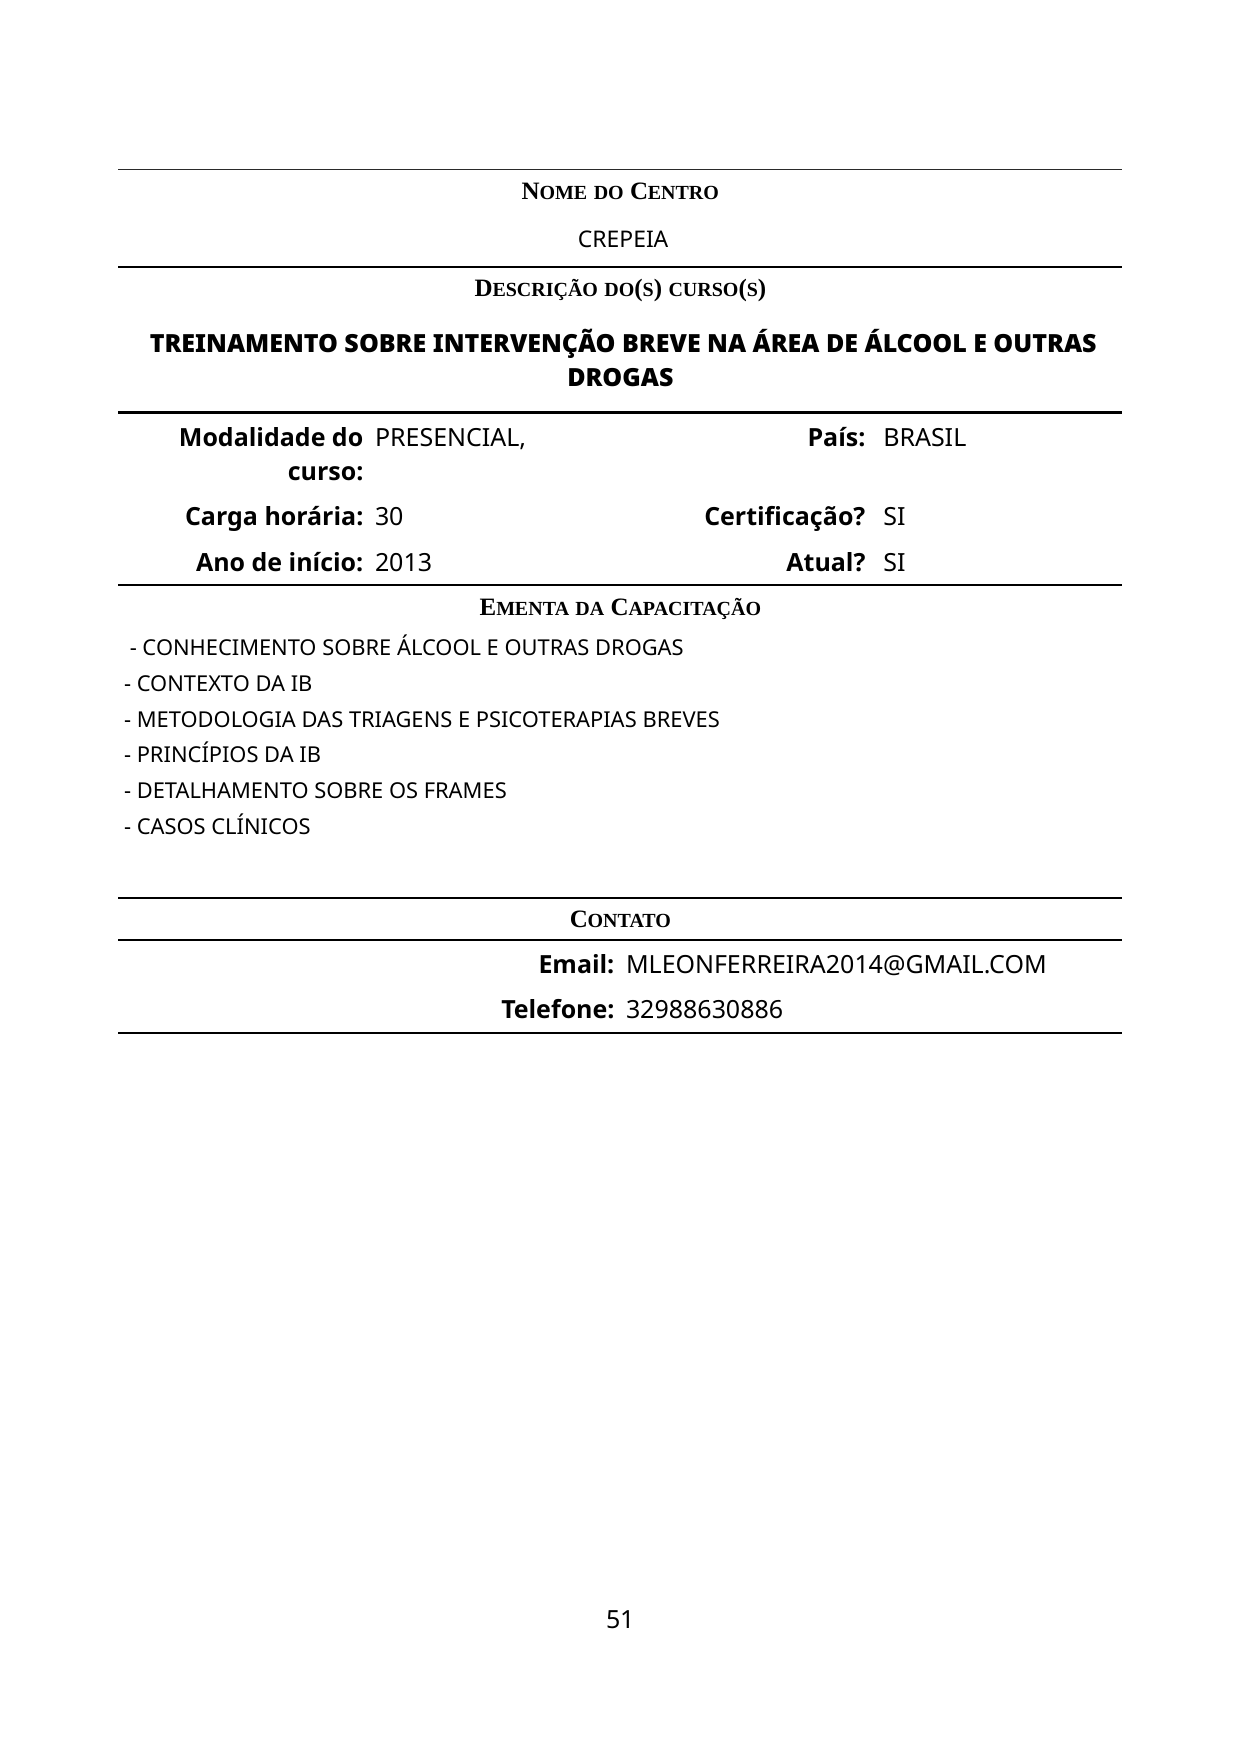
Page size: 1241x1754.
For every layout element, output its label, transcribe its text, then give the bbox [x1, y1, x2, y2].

table_cell Ano de início: [118, 539, 369, 584]
table_cell - CONHECIMENTO SOBRE ÁLCOOL E OUTRAS DROGAS - CONTEXTO DA IB - METODOLOGIA DAS TRIAGENS E PSICOTERAPIAS BREVES - PRINCÍPIOS DA IB - DETALHAMENTO SOBRE OS FRAMES - CASOS CLÍNICOS [118, 626, 1122, 897]
table_cell Telefone: [118, 986, 620, 1032]
table_cell BRASIL [871, 414, 1122, 493]
table_cell 30 [369, 493, 620, 538]
table_cell Certificação? [620, 493, 871, 538]
table_cell PRESENCIAL, [369, 414, 620, 493]
table_cell Contato [118, 899, 1122, 939]
table_cell Modalidade do curso: [118, 414, 369, 493]
table_cell País: [620, 414, 871, 493]
table_cell Carga horária: [118, 493, 369, 538]
table_cell CREPEIA [118, 211, 1122, 266]
table_cell 2013 [369, 539, 620, 584]
table_cell TREINAMENTO SOBRE INTERVENÇÃO BREVE NA ÁREA DE ÁLCOOL E OUTRAS DROGAS [118, 308, 1122, 411]
table_cell Ementa da Capacitação [118, 586, 1122, 626]
table_cell Email: [118, 941, 620, 986]
table_cell SI [871, 493, 1122, 538]
table_cell Descrição do(s) curso(s) [118, 268, 1122, 308]
table_cell MLEONFERREIRA2014@GMAIL.COM [620, 941, 1122, 986]
table_cell 32988630886 [620, 986, 1122, 1032]
table_cell SI [871, 539, 1122, 584]
table_cell Atual? [620, 539, 871, 584]
table_header Nome do Centro [118, 171, 1122, 211]
